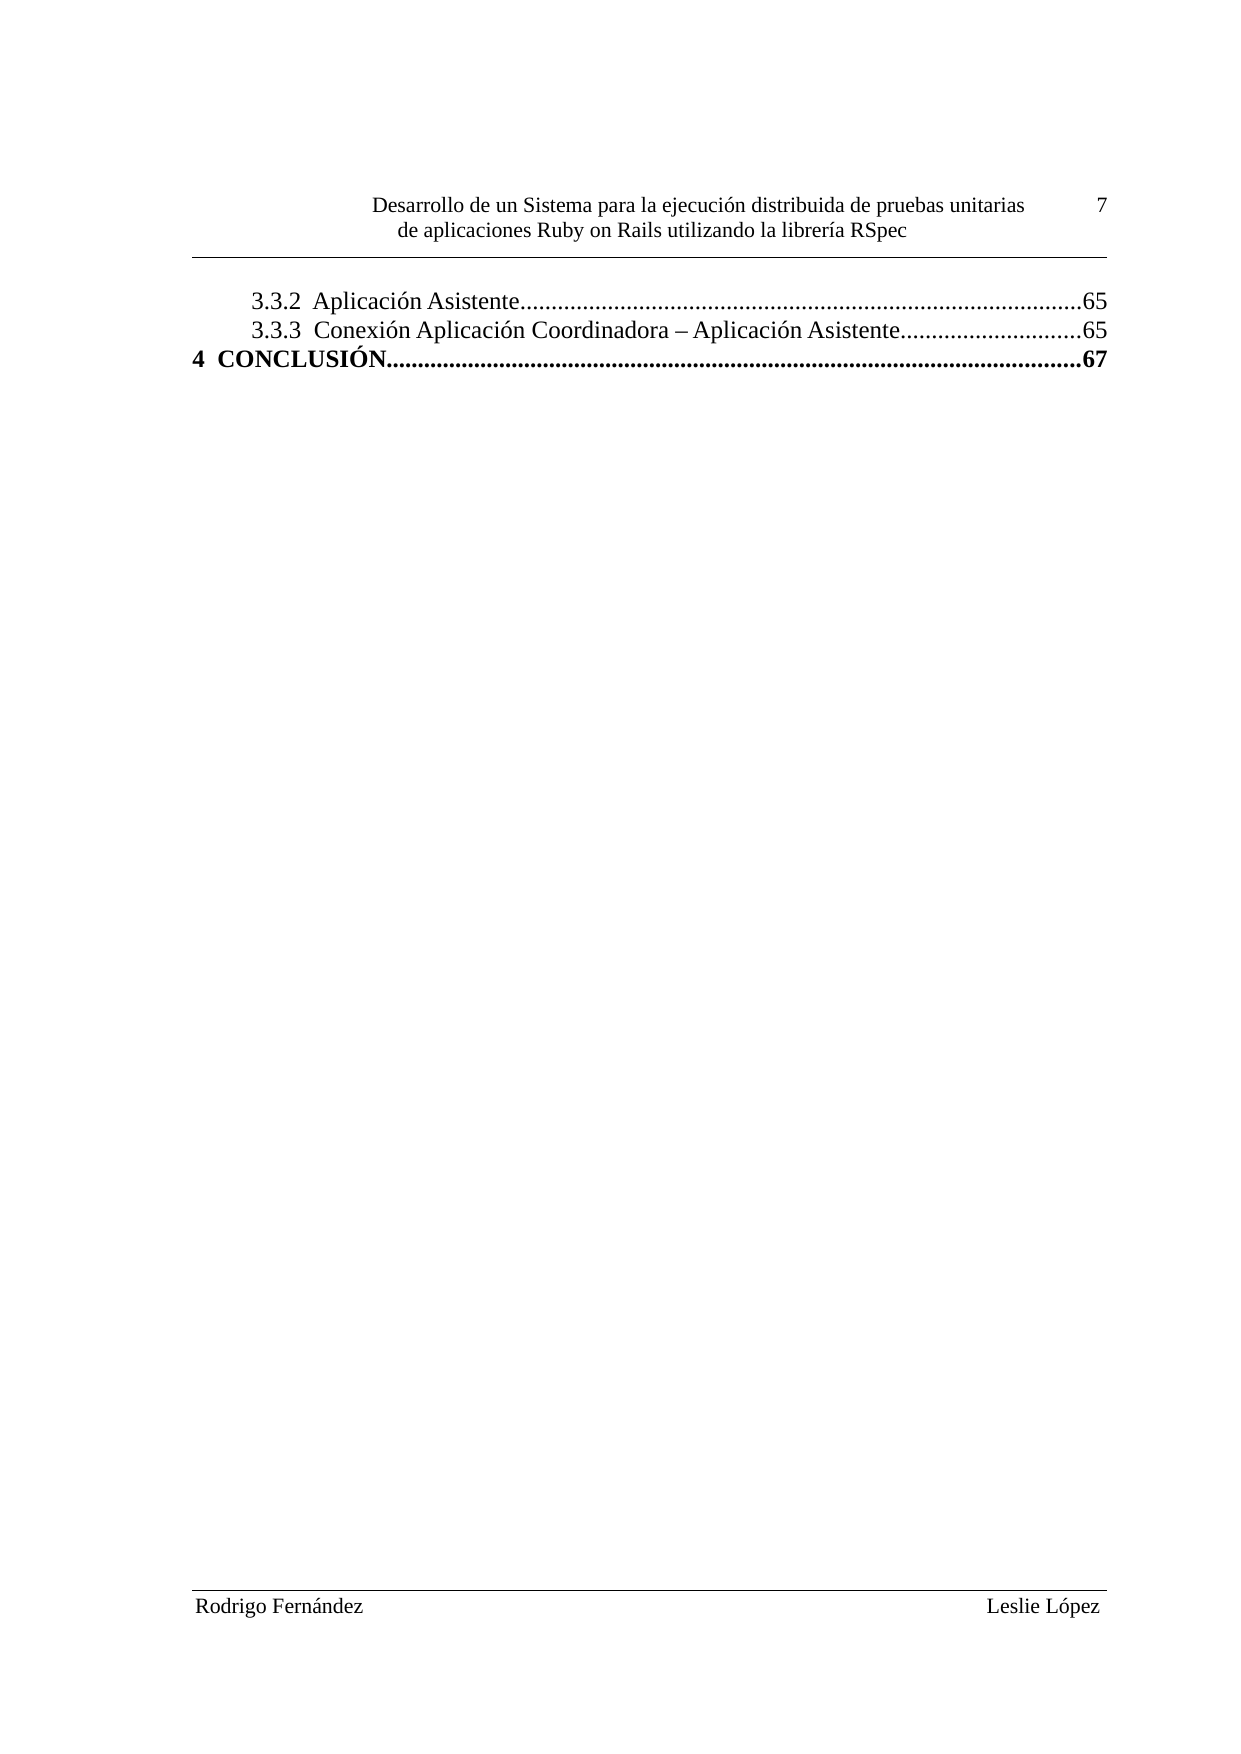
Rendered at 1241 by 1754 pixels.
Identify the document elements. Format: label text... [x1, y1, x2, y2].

text 4 Conclusión 67 [192, 344, 1107, 373]
text 3.3.3 Conexión Aplicación Coordinadora – Aplicación Asistente 65 [251, 315, 1107, 344]
text 3.3.2 Aplicación Asistente 65 [251, 286, 1107, 315]
